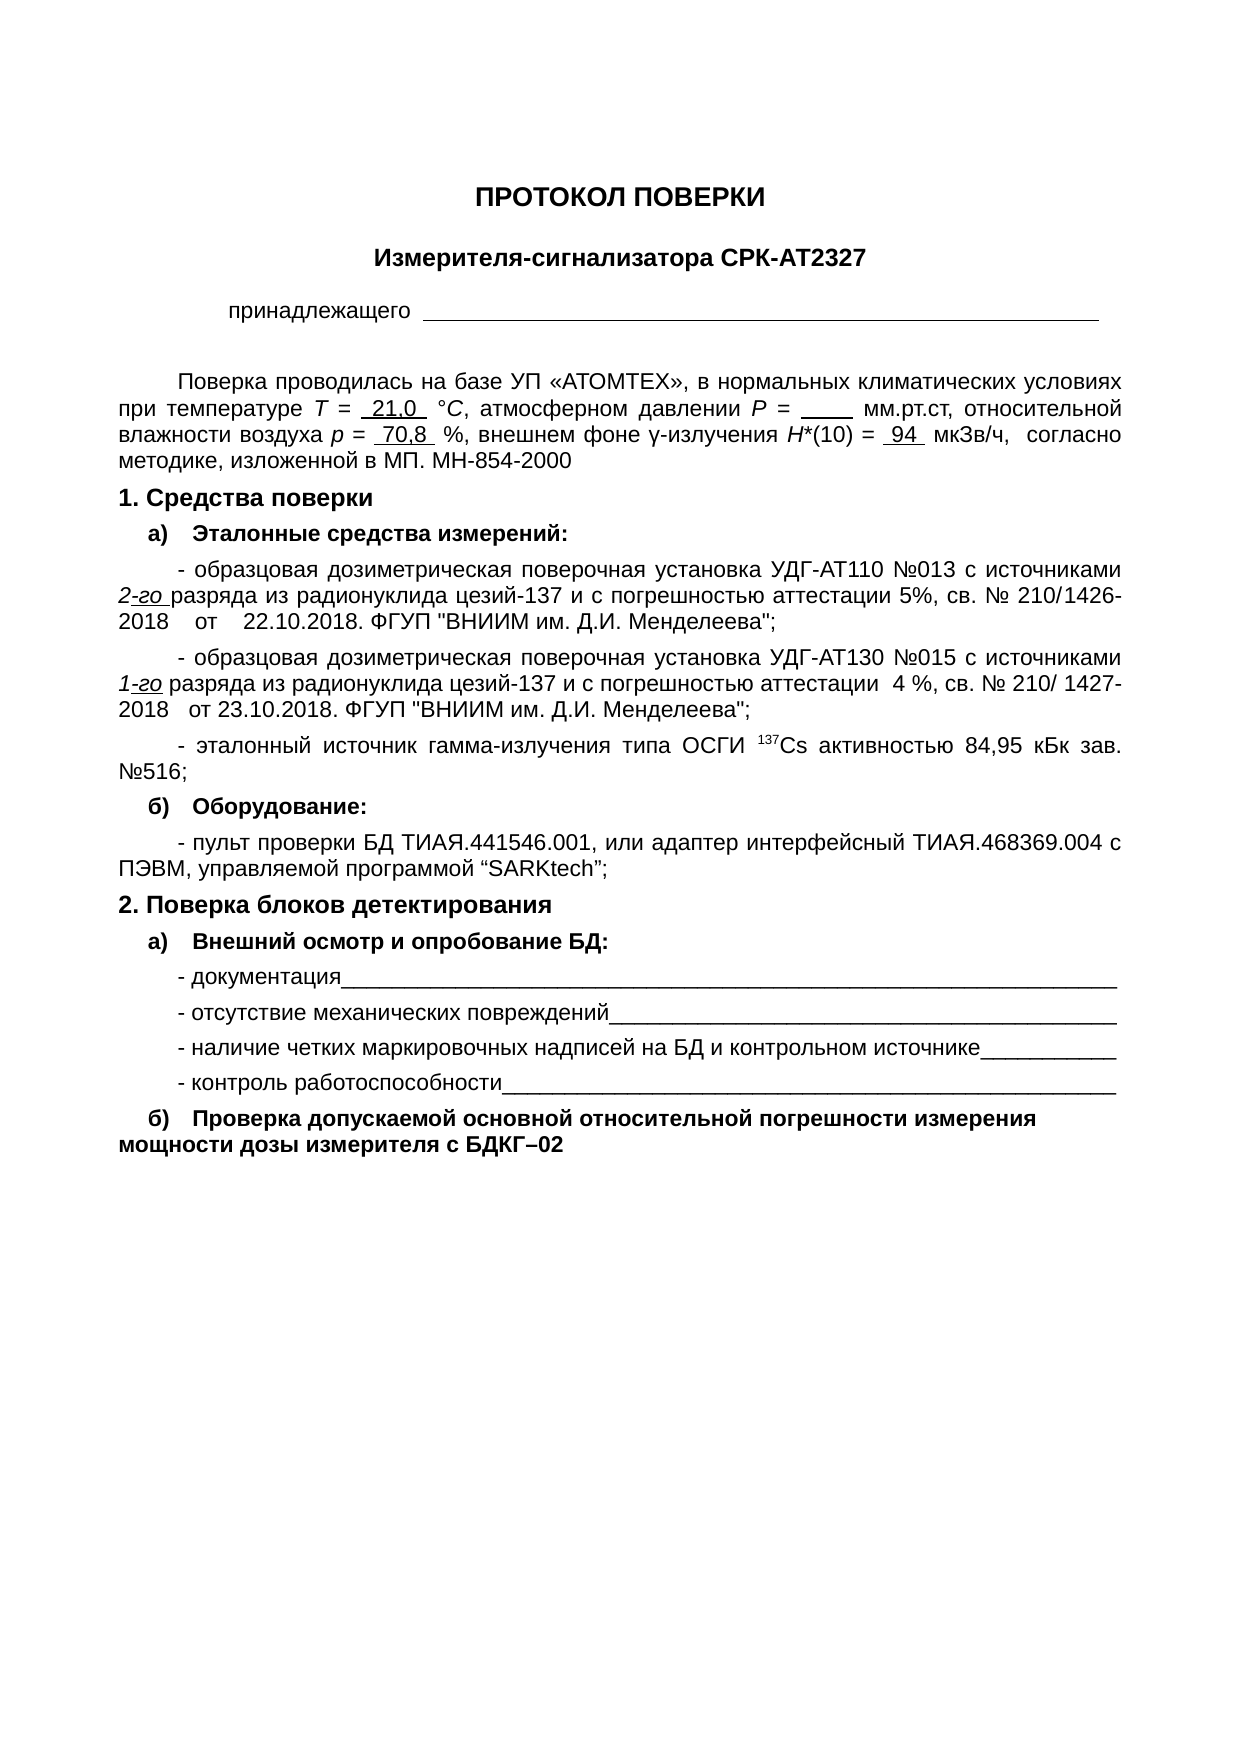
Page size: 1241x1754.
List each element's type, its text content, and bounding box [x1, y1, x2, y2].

text - контроль работоспособности [118, 1069, 1122, 1096]
text - наличие четких маркировочных надписей на БД и контрольном источнике [118, 1034, 1122, 1060]
text - отсутствие механических повреждений [118, 999, 1122, 1025]
text - образцовая дозиметрическая поверочная установка УДГ-АТ130 №015 с источниками 1-го разряда из радионуклида цезий-137 и с погрешностью аттестации 4 %, св. № 210/ 1427-2018 от 23.10.2018. ФГУП "ВНИИМ им. Д.И. Менделеева"; [118, 644, 1122, 723]
text Измерипринадлежащего . . [118, 295, 1122, 324]
text 1. Средства поверки [118, 483, 1122, 511]
text ПРОТОКОЛ ПОВЕРКИ [118, 181, 1122, 212]
text - эталонный источник гамма-излучения типа ОСГИ 137Cs активностью 84,95 кБк зав. №516; [118, 732, 1122, 784]
text - документация [118, 963, 1122, 990]
text а) Эталонные средства измерений: [118, 520, 1122, 547]
text б) Проверка допускаемой основной относительной погрешности измерения мощности дозы измерителя с БДКГ–02 [118, 1104, 1122, 1157]
text а) Внешний осмотр и опробование БД: [118, 928, 1122, 954]
text б) Оборудование: [118, 793, 1122, 820]
text - образцовая дозиметрическая поверочная установка УДГ-АТ110 №013 с источниками 2-го разряда из радионуклида цезий-137 и с погрешностью аттестации 5%, св. № 210/1426-2018 от 22.10.2018. ФГУП "ВНИИМ им. Д.И. Менделеева"; [118, 556, 1122, 635]
text 2. Поверка блоков детектирования [118, 890, 1122, 919]
text - пульт проверки БД ТИАЯ.441546.001, или адаптер интерфейсный ТИАЯ.468369.004 с ПЭВМ, управляемой программой “SARKtech”; [118, 829, 1122, 881]
text Измерителя-сигнализатора СРК-АТ2327 [118, 243, 1122, 272]
text Поверка проводилась на базе УП «АТОМТЕХ», в нормальных климатических условиях при температуре Т = 21,0 °С, атмосферном давлении Р = мм.рт.ст, относительной влажности воздуха р = 70,8 %, внешнем фоне γ-излучения H*(10) = 94 мкЗв/ч, согласно методике, изложенной в МП. МН-854-2000 [118, 368, 1122, 474]
